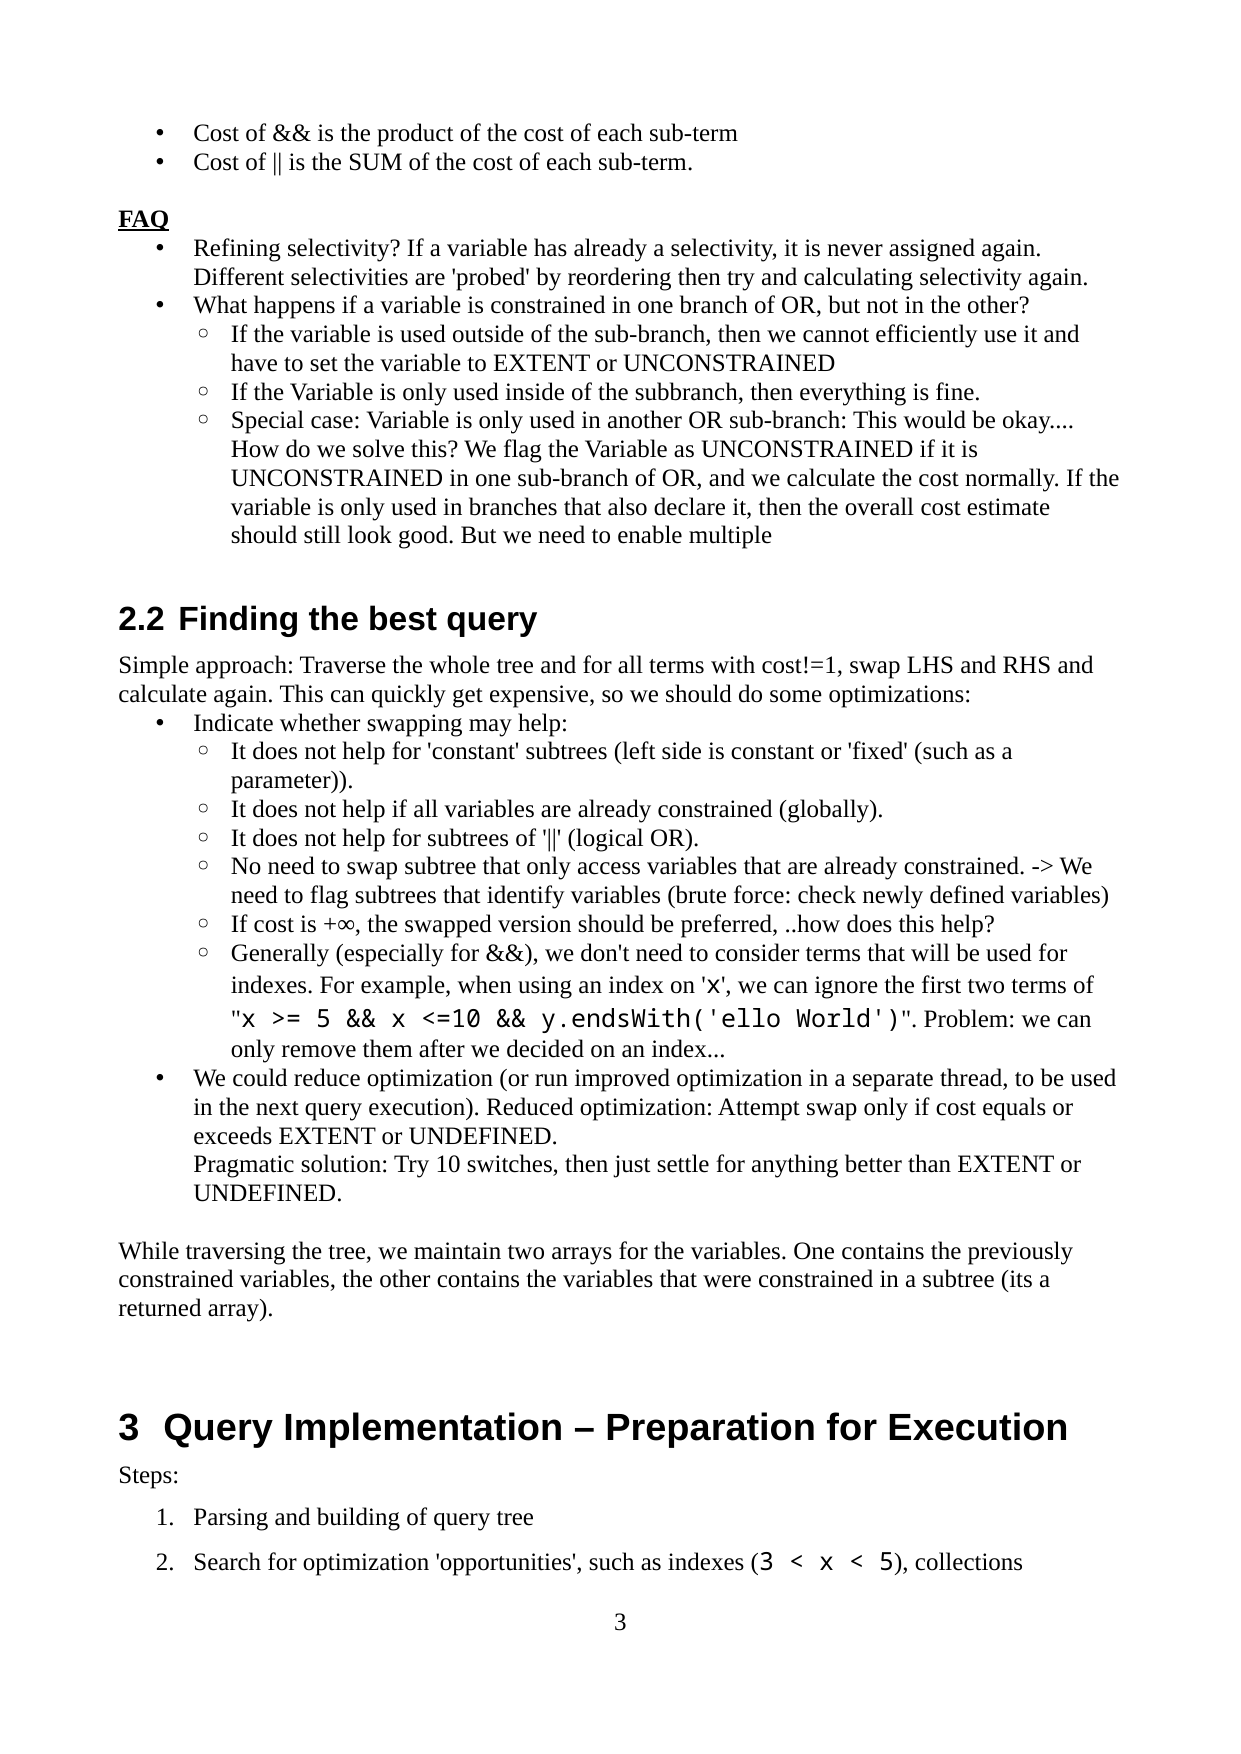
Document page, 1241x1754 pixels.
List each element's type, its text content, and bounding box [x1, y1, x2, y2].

list What happens if a variable is constrained in one branch of OR, but not in the other? [156, 291, 1122, 319]
list No need to swap subtree that only access variables that are already constrained. -> We need to flag subtrees that identify variables (brute force: check newly defined variables) [193, 851, 1122, 909]
list If cost is +∞, the swapped version should be preferred, ..how does this help? [193, 909, 1122, 938]
text While traversing the tree, we maintain two arrays for the variables. One contains the previously constrained variables, the other contains the variables that were constrained in a subtree (its a returned array). [118, 1236, 1122, 1322]
list Special case: Variable is only used in another OR sub-branch: This would be okay.... How do we solve this? We flag the Variable as UNCONSTRAINED if it is UNCONSTRAINED in one sub-branch of OR, and we calculate the cost normally. If the variable is only used in branches that also declare it, then the overall cost estimate should still look good. But we need to enable multiple [193, 406, 1122, 549]
text Steps: [118, 1461, 1122, 1489]
list Indicate whether swapping may help: [156, 708, 1122, 736]
list It does not help for 'constant' subtrees (left side is constant or 'fixed' (such as a parameter)). [193, 736, 1122, 794]
subtitle Query Implementation – Preparation for Execution [118, 1404, 1122, 1448]
list Refining selectivity? If a variable has already a selectivity, it is never assigned again. Different selectivities are 'probed' by reordering then try and calculating selectivity again. [156, 233, 1122, 291]
list Cost of || is the SUM of the cost of each sub-term. [156, 147, 1122, 176]
list Cost of && is the product of the cost of each sub-term [156, 118, 1122, 147]
subtitle Finding the best query [118, 599, 1122, 638]
list If the variable is used outside of the sub-branch, then we cannot efficiently use it and have to set the variable to EXTENT or UNCONSTRAINED [193, 319, 1122, 377]
list Search for optimization 'opportunities', such as indexes (3 < x < 5), collections [156, 1543, 1122, 1577]
text Simple approach: Traverse the whole tree and for all terms with cost!=1, swap LHS and RHS and calculate again. This can quickly get expensive, so we should do some optimizations: [118, 650, 1122, 708]
list It does not help for subtrees of '||' (logical OR). [193, 823, 1122, 851]
text FAQ [118, 204, 1122, 233]
list It does not help if all variables are already constrained (globally). [193, 794, 1122, 823]
list Generally (especially for &&), we don't need to consider terms that will be used for indexes. For example, when using an index on 'x', we can ignore the first two terms of "x >= 5 && x <=10 && y.endsWith('ello World')". Problem: we can only remove them after we decided on an index... [193, 938, 1122, 1063]
list Parsing and building of query tree [156, 1502, 1122, 1531]
list We could reduce optimization (or run improved optimization in a separate thread, to be used in the next query execution). Reduced optimization: Attempt swap only if cost equals or exceeds EXTENT or UNDEFINED. Pragmatic solution: Try 10 switches, then just settle for anything better than EXTENT or UNDEFINED. [156, 1063, 1122, 1207]
list If the Variable is only used inside of the subbranch, then everything is fine. [193, 377, 1122, 406]
